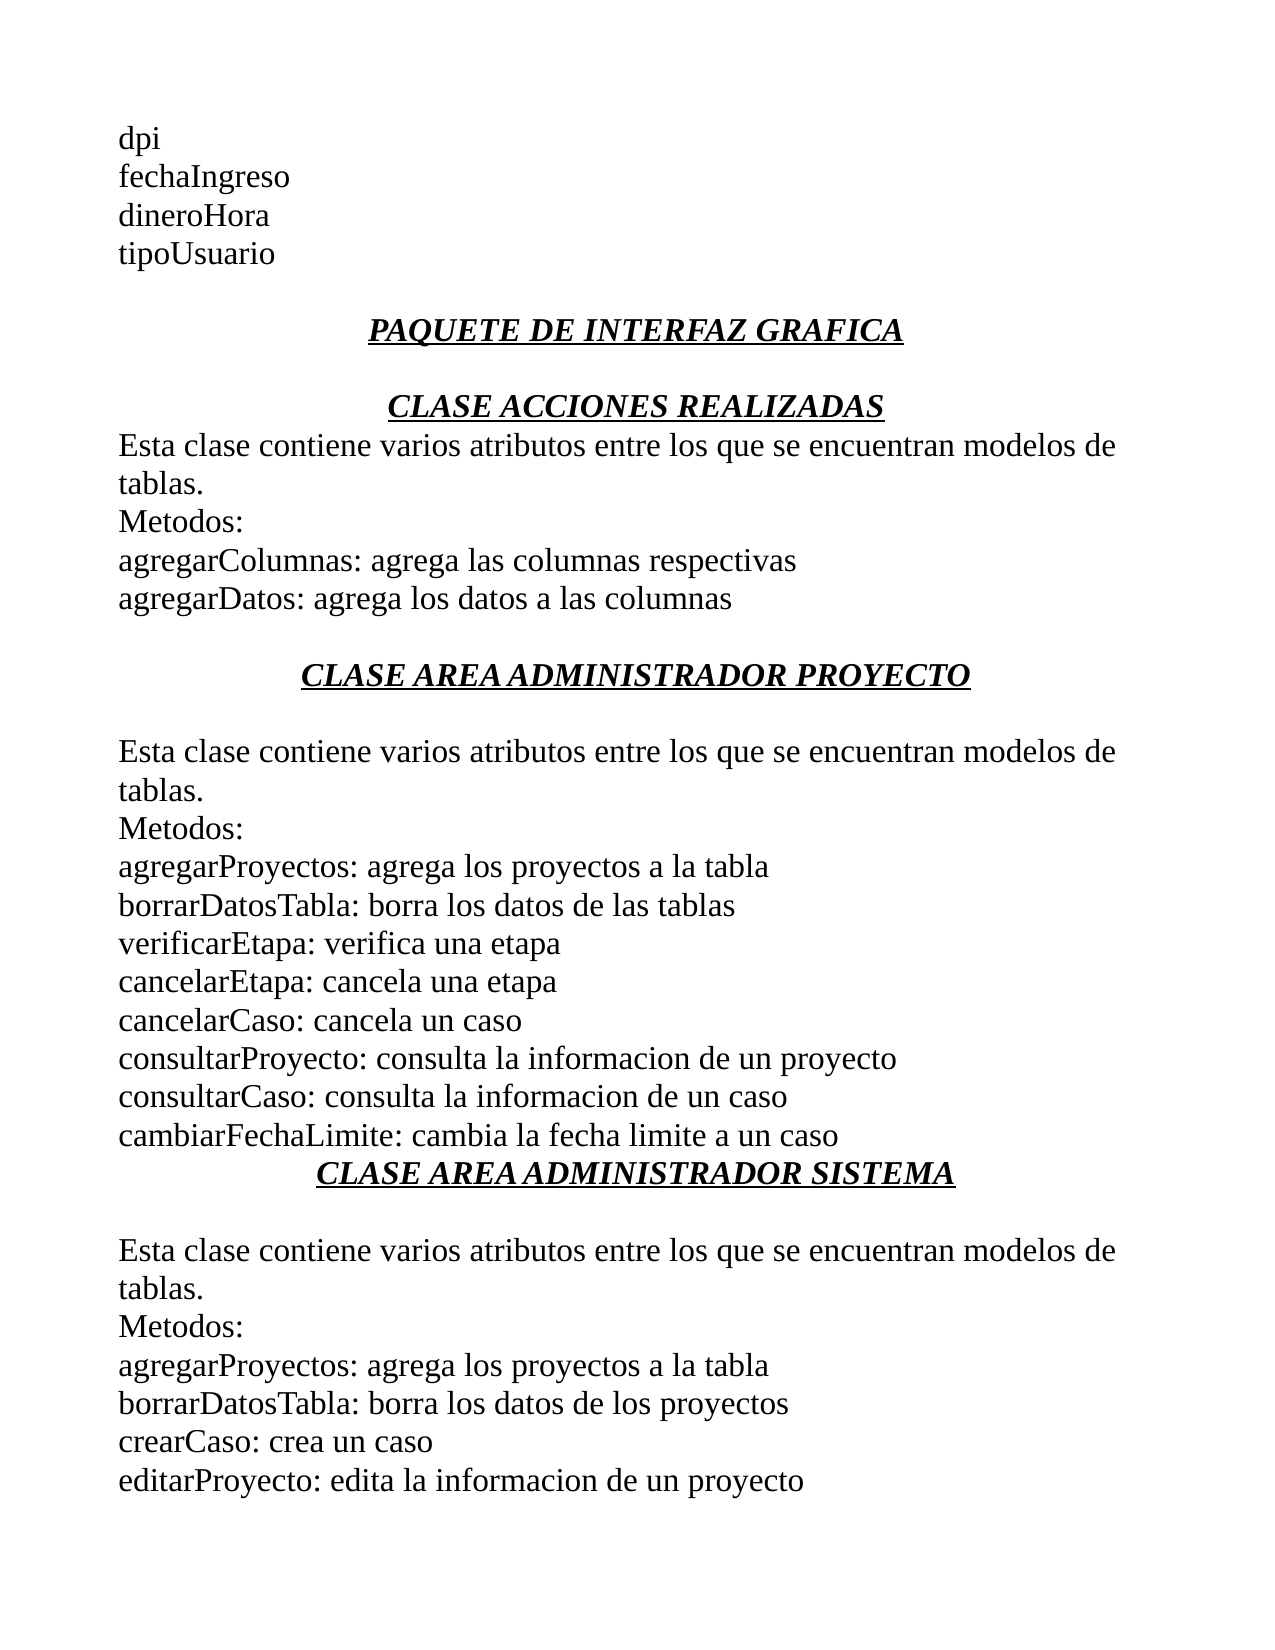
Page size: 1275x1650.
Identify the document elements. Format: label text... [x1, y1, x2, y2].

text Esta clase contiene varios atributos entre los que se encuentran modelos de tablas. [118, 425, 1157, 501]
text cancelarCaso: cancela un caso [118, 1000, 1157, 1038]
text Metodos: [118, 1306, 1157, 1345]
text consultarCaso: consulta la informacion de un caso [118, 1076, 1157, 1115]
text borrarDatosTabla: borra los datos de los proyectos [118, 1383, 1157, 1421]
text editarProyecto: edita la informacion de un proyecto [118, 1460, 1157, 1498]
text Metodos: [118, 501, 1157, 540]
text dpi [118, 118, 1157, 156]
text cancelarEtapa: cancela una etapa [118, 961, 1157, 1000]
text CLASE ACCIONES REALIZADAS [118, 386, 1157, 425]
text fechaIngreso [118, 156, 1157, 195]
text agregarProyectos: agrega los proyectos a la tabla [118, 846, 1157, 885]
text Esta clase contiene varios atributos entre los que se encuentran modelos de tablas. [118, 731, 1157, 808]
text verificarEtapa: verifica una etapa [118, 923, 1157, 961]
text tipoUsuario [118, 233, 1157, 271]
text Metodos: [118, 808, 1157, 846]
text agregarColumnas: agrega las columnas respectivas [118, 540, 1157, 578]
text PAQUETE DE INTERFAZ GRAFICA [118, 310, 1157, 348]
text agregarDatos: agrega los datos a las columnas [118, 578, 1157, 616]
text consultarProyecto: consulta la informacion de un proyecto [118, 1038, 1157, 1076]
text CLASE AREA ADMINISTRADOR SISTEMA [118, 1153, 1157, 1191]
text crearCaso: crea un caso [118, 1421, 1157, 1460]
text borrarDatosTabla: borra los datos de las tablas [118, 885, 1157, 923]
text CLASE AREA ADMINISTRADOR PROYECTO [118, 655, 1157, 693]
text Esta clase contiene varios atributos entre los que se encuentran modelos de tablas. [118, 1230, 1157, 1306]
text cambiarFechaLimite: cambia la fecha limite a un caso [118, 1115, 1157, 1153]
text agregarProyectos: agrega los proyectos a la tabla [118, 1345, 1157, 1383]
text dineroHora [118, 195, 1157, 233]
